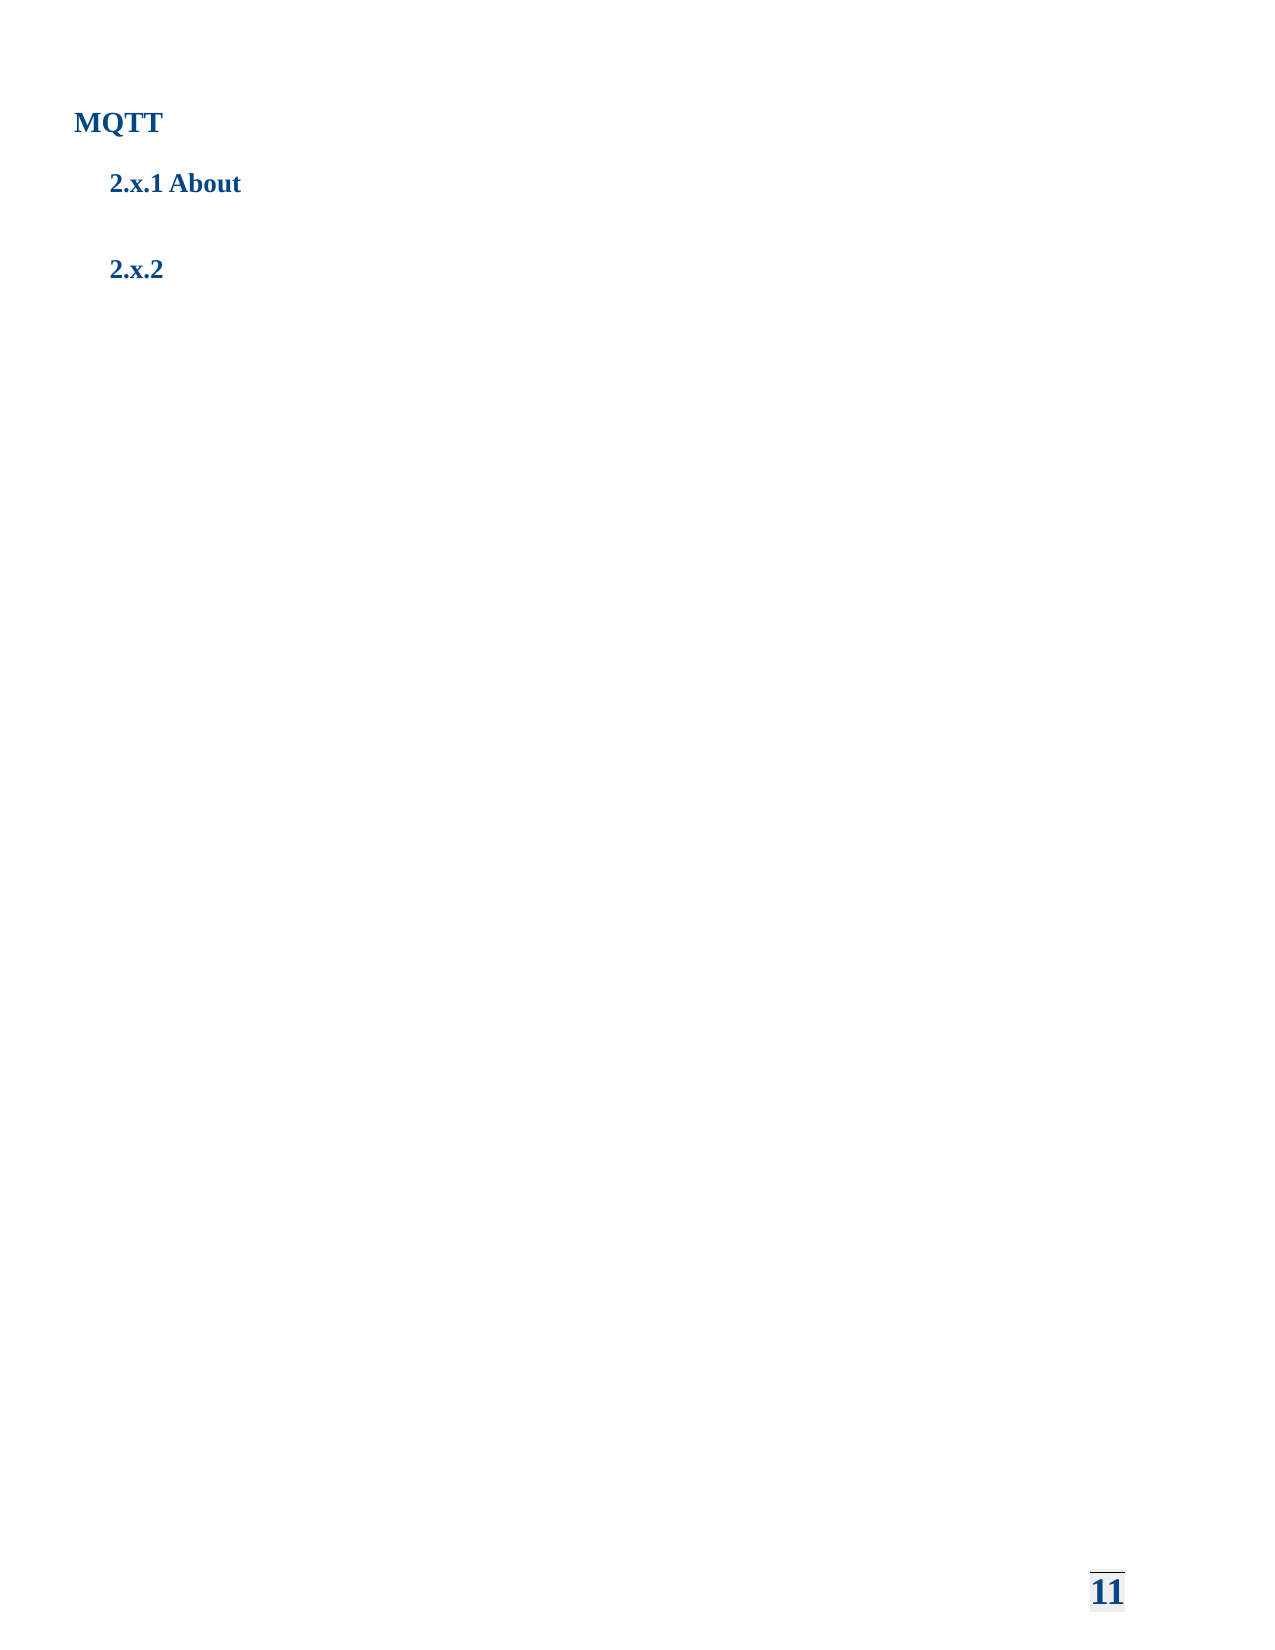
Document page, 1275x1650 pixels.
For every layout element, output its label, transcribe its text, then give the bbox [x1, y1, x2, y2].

subtitle 2.x.2 [109, 253, 1125, 284]
subtitle 2.x.1 About [109, 167, 1125, 198]
subtitle MQTT [74, 105, 1125, 138]
